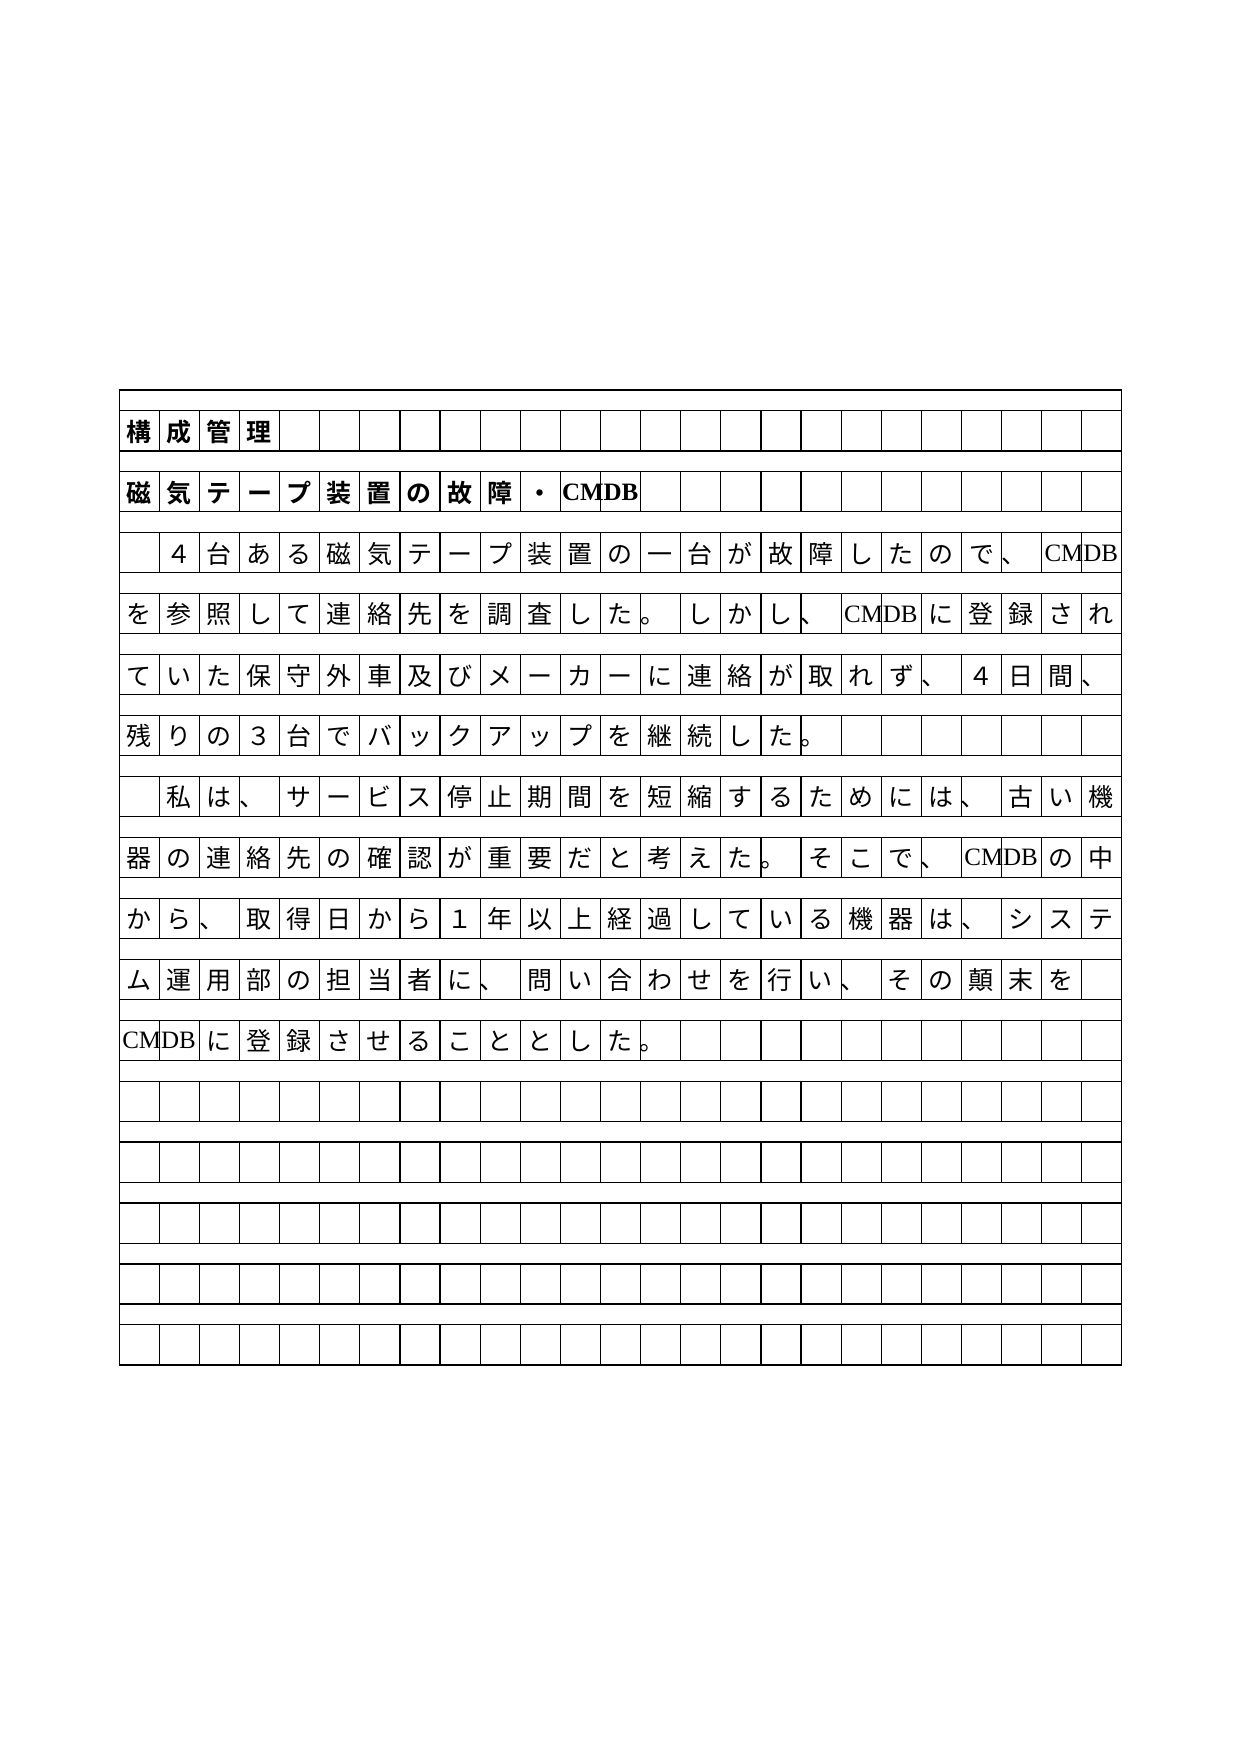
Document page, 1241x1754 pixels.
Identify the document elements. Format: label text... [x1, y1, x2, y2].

text ４台ある磁気テープ装置の一台が故障したので、CMDBを参照して連絡先を調査した。しかし、CMDBに登録されていた保守外車及びメーカーに連絡が取れず、４日間、残りの３台でバックアップを継続した。 [120, 695, 1121, 715]
text 私は、サービス停止期間を短縮するためには、古い機器の連絡先の確認が重要だと考えた。そこで、CMDBの中から、取得日から１年以上経過している機器は、システム運用部の担当者に、問い合わせを行い、その顛末をCMDBに登録させることとした。 [120, 939, 1121, 959]
text 磁気テープ装置の故障・CMDB [681, 472, 720, 511]
text 私は、サービス停止期間を短縮するためには、古い機器の連絡先の確認が重要だと考えた。そこで、CMDBの中から、取得日から１年以上経過している機器は、システム運用部の担当者に、問い合わせを行い、その顛末をCMDBに登録させることとした。 [120, 878, 1121, 898]
text [922, 411, 961, 450]
text 私は、サービス停止期間を短縮するためには、古い機器の連絡先の確認が重要だと考えた。そこで、CMDBの中から、取得日から１年以上経過している機器は、システム運用部の担当者に、問い合わせを行い、その顛末をCMDBに登録させることとした。 [120, 817, 1121, 837]
text 磁気テープ装置の故障・CMDB [120, 452, 1121, 471]
text ４台ある磁気テープ装置の一台が故障したので、CMDBを参照して連絡先を調査した。しかし、CMDBに登録されていた保守外車及びメーカーに連絡が取れず、４日間、残りの３台でバックアップを継続した。 [120, 634, 1121, 654]
text 磁気テープ装置の故障・CMDB [481, 472, 520, 511]
text 管 [200, 411, 239, 450]
text 磁気テープ装置の故障・CMDB [1042, 472, 1081, 511]
text 磁気テープ装置の故障・CMDB [721, 472, 760, 511]
text 理 [240, 411, 279, 450]
text ４台ある磁気テープ装置の一台が故障したので、CMDBを参照して連絡先を調査した。しかし、CMDBに登録されていた保守外車及びメーカーに連絡が取れず、４日間、残りの３台でバックアップを継続した。 [120, 573, 1121, 593]
text 磁気テープ装置の故障・CMDB [601, 472, 640, 511]
text 磁気テープ装置の故障・CMDB [521, 472, 560, 511]
text [882, 411, 921, 450]
text [561, 411, 600, 450]
text 磁気テープ装置の故障・CMDB [922, 472, 961, 511]
text 磁気テープ装置の故障・CMDB [1082, 472, 1121, 511]
text 私は、サービス停止期間を短縮するためには、古い機器の連絡先の確認が重要だと考えた。そこで、CMDBの中から、取得日から１年以上経過している機器は、システム運用部の担当者に、問い合わせを行い、その顛末をCMDBに登録させることとした。 [120, 756, 1121, 776]
text 磁気テープ装置の故障・CMDB [120, 472, 159, 511]
text [320, 411, 359, 450]
text 磁気テープ装置の故障・CMDB [401, 472, 439, 511]
text [360, 411, 399, 450]
text [481, 411, 520, 450]
text [280, 411, 319, 450]
text 磁気テープ装置の故障・CMDB [240, 472, 279, 511]
text [601, 411, 640, 450]
text 磁気テープ装置の故障・CMDB [360, 472, 399, 511]
text 磁気テープ装置の故障・CMDB [441, 472, 480, 511]
text [441, 411, 480, 450]
text 磁気テープ装置の故障・CMDB [1002, 472, 1041, 511]
text [401, 411, 439, 450]
text [1082, 411, 1121, 450]
text [962, 411, 1001, 450]
text [1042, 411, 1081, 450]
text 私は、サービス停止期間を短縮するためには、古い機器の連絡先の確認が重要だと考えた。そこで、CMDBの中から、取得日から１年以上経過している機器は、システム運用部の担当者に、問い合わせを行い、その顛末をCMDBに登録させることとした。 [120, 1000, 1121, 1020]
text [721, 411, 760, 450]
text 磁気テープ装置の故障・CMDB [160, 472, 199, 511]
text 磁気テープ装置の故障・CMDB [561, 472, 600, 511]
text [1002, 411, 1041, 450]
text 磁気テープ装置の故障・CMDB [962, 472, 1001, 511]
text 成 [160, 411, 199, 450]
text [120, 391, 1121, 410]
text 磁気テープ装置の故障・CMDB [802, 472, 841, 511]
text 磁気テープ装置の故障・CMDB [200, 472, 239, 511]
text [802, 411, 841, 450]
text 構 [120, 411, 159, 450]
text 磁気テープ装置の故障・CMDB [280, 472, 319, 511]
text [762, 411, 800, 450]
text [842, 411, 881, 450]
text 磁気テープ装置の故障・CMDB [842, 472, 881, 511]
text 磁気テープ装置の故障・CMDB [762, 472, 800, 511]
text [641, 411, 680, 450]
text [681, 411, 720, 450]
text 磁気テープ装置の故障・CMDB [882, 472, 921, 511]
text 磁気テープ装置の故障・CMDB [641, 472, 680, 511]
text ４台ある磁気テープ装置の一台が故障したので、CMDBを参照して連絡先を調査した。しかし、CMDBに登録されていた保守外車及びメーカーに連絡が取れず、４日間、残りの３台でバックアップを継続した。 [120, 512, 1121, 532]
text [521, 411, 560, 450]
text 磁気テープ装置の故障・CMDB [320, 472, 359, 511]
